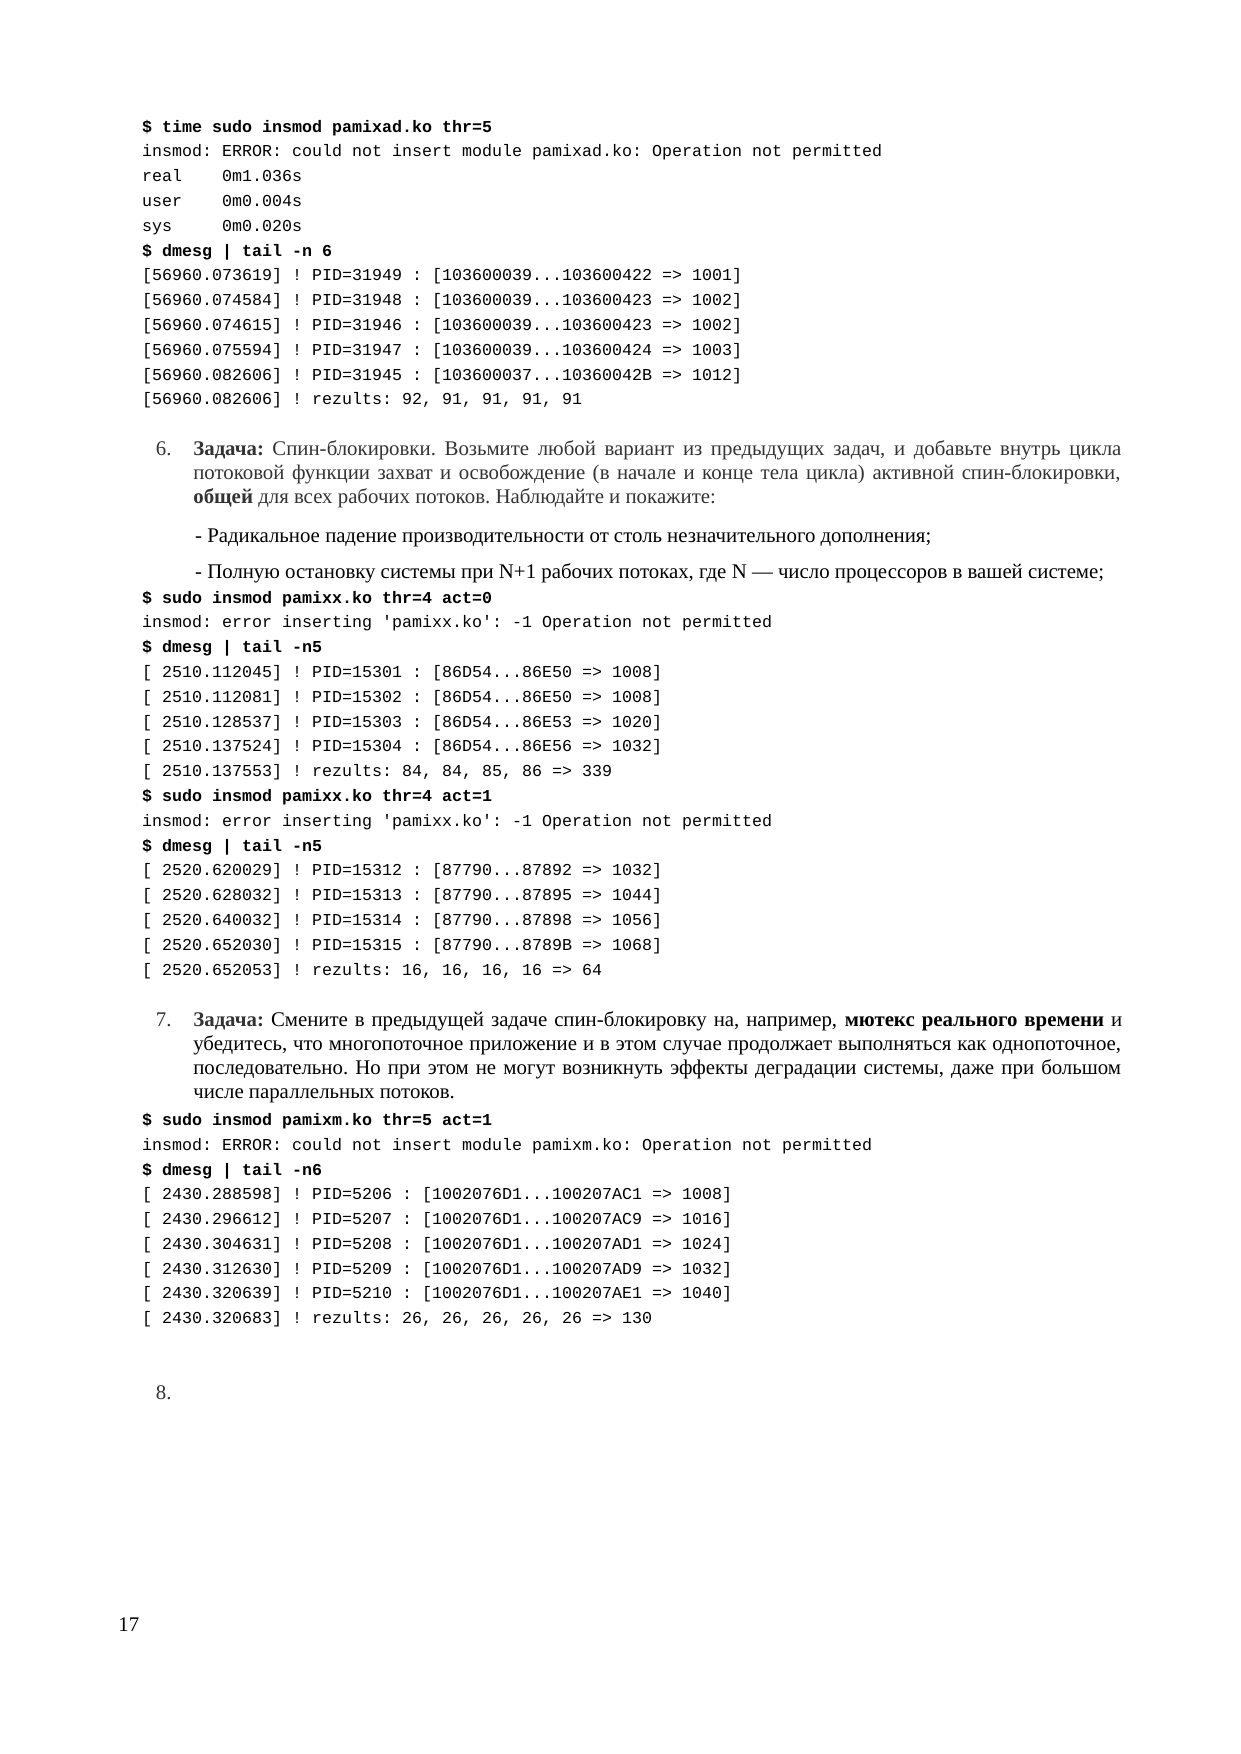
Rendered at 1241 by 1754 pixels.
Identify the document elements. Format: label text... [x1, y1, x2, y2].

text [ 2430.312630] ! PID=5209 : [1002076D1...100207AD9 => 1032] [142, 1260, 1122, 1279]
text $ sudo insmod pamixx.ko thr=4 act=1 [142, 787, 1122, 806]
text [ 2430.296612] ! PID=5207 : [1002076D1...100207AC9 => 1016] [142, 1211, 1122, 1229]
text - Полную остановку системы при N+1 рабочих потоках, где N — число процессоров в вашей системе; [195, 559, 1122, 583]
text [ 2430.320639] ! PID=5210 : [1002076D1...100207AE1 => 1040] [142, 1285, 1122, 1304]
list Задача: Спин-блокировки. Возьмите любой вариант из предыдущих задач, и добавьте внутрь цикла потоковой функции захват и освобождение (в начале и конце тела цикла) активной спин-блокировки, общей для всех рабочих потоков. Наблюдайте и покажите: [156, 436, 1122, 508]
text $ sudo insmod pamixx.ko thr=4 act=0 [142, 589, 1122, 608]
text [ 2520.628032] ! PID=15313 : [87790...87895 => 1044] [142, 887, 1122, 906]
text [ 2520.620029] ! PID=15312 : [87790...87892 => 1032] [142, 862, 1122, 881]
text [ 2510.137553] ! rezults: 84, 84, 85, 86 => 339 [142, 763, 1122, 782]
text [ 2430.288598] ! PID=5206 : [1002076D1...100207AC1 => 1008] [142, 1186, 1122, 1205]
text $ dmesg | tail -n5 [142, 837, 1122, 856]
text [ 2430.320683] ! rezults: 26, 26, 26, 26, 26 => 130 [142, 1310, 1122, 1329]
text [ 2510.137524] ! PID=15304 : [86D54...86E56 => 1032] [142, 738, 1122, 757]
text [ 2510.112081] ! PID=15302 : [86D54...86E50 => 1008] [142, 688, 1122, 707]
text [ 2520.652053] ! rezults: 16, 16, 16, 16 => 64 [142, 961, 1122, 980]
text user 0m0.004s [142, 192, 1122, 211]
text [ 2510.128537] ! PID=15303 : [86D54...86E53 => 1020] [142, 713, 1122, 732]
text insmod: error inserting 'pamixx.ko': -1 Operation not permitted [142, 812, 1122, 831]
text $ sudo insmod pamixm.ko thr=5 act=1 [142, 1112, 1122, 1130]
text [56960.074584] ! PID=31948 : [103600039...103600423 => 1002] [142, 292, 1122, 311]
text [ 2520.640032] ! PID=15314 : [87790...87898 => 1056] [142, 911, 1122, 930]
text [56960.074615] ! PID=31946 : [103600039...103600423 => 1002] [142, 316, 1122, 335]
text insmod: ERROR: could not insert module pamixad.ko: Operation not permitted [142, 143, 1122, 162]
list Задача: Смените в предыдущей задаче спин-блокировку на, например, мютекс реального времени и убедитесь, что многопоточное приложение и в этом случае продолжает выполняться как однопоточное, последовательно. Но при этом не могут возникнуть эффекты деградации системы, даже при большом числе параллельных потоков. [156, 1006, 1122, 1103]
text $ time sudo insmod pamixad.ko thr=5 [142, 118, 1122, 137]
text $ dmesg | tail -n6 [142, 1161, 1122, 1180]
text - Радикальное падение производительности от столь незначительного дополнения; [195, 523, 1122, 547]
text real 0m1.036s [142, 168, 1122, 187]
text $ dmesg | tail -n 6 [142, 242, 1122, 261]
text insmod: ERROR: could not insert module pamixm.ko: Operation not permitted [142, 1136, 1122, 1155]
text [56960.082606] ! rezults: 92, 91, 91, 91, 91 [142, 391, 1122, 410]
text [ 2430.304631] ! PID=5208 : [1002076D1...100207AD1 => 1024] [142, 1236, 1122, 1254]
text [56960.073619] ! PID=31949 : [103600039...103600422 => 1001] [142, 267, 1122, 286]
text [56960.075594] ! PID=31947 : [103600039...103600424 => 1003] [142, 341, 1122, 360]
text [56960.082606] ! PID=31945 : [103600037...10360042B => 1012] [142, 366, 1122, 385]
text $ dmesg | tail -n5 [142, 639, 1122, 658]
text sys 0m0.020s [142, 217, 1122, 236]
text insmod: error inserting 'pamixx.ko': -1 Operation not permitted [142, 614, 1122, 633]
text [ 2520.652030] ! PID=15315 : [87790...8789B => 1068] [142, 936, 1122, 955]
text [ 2510.112045] ! PID=15301 : [86D54...86E50 => 1008] [142, 663, 1122, 682]
